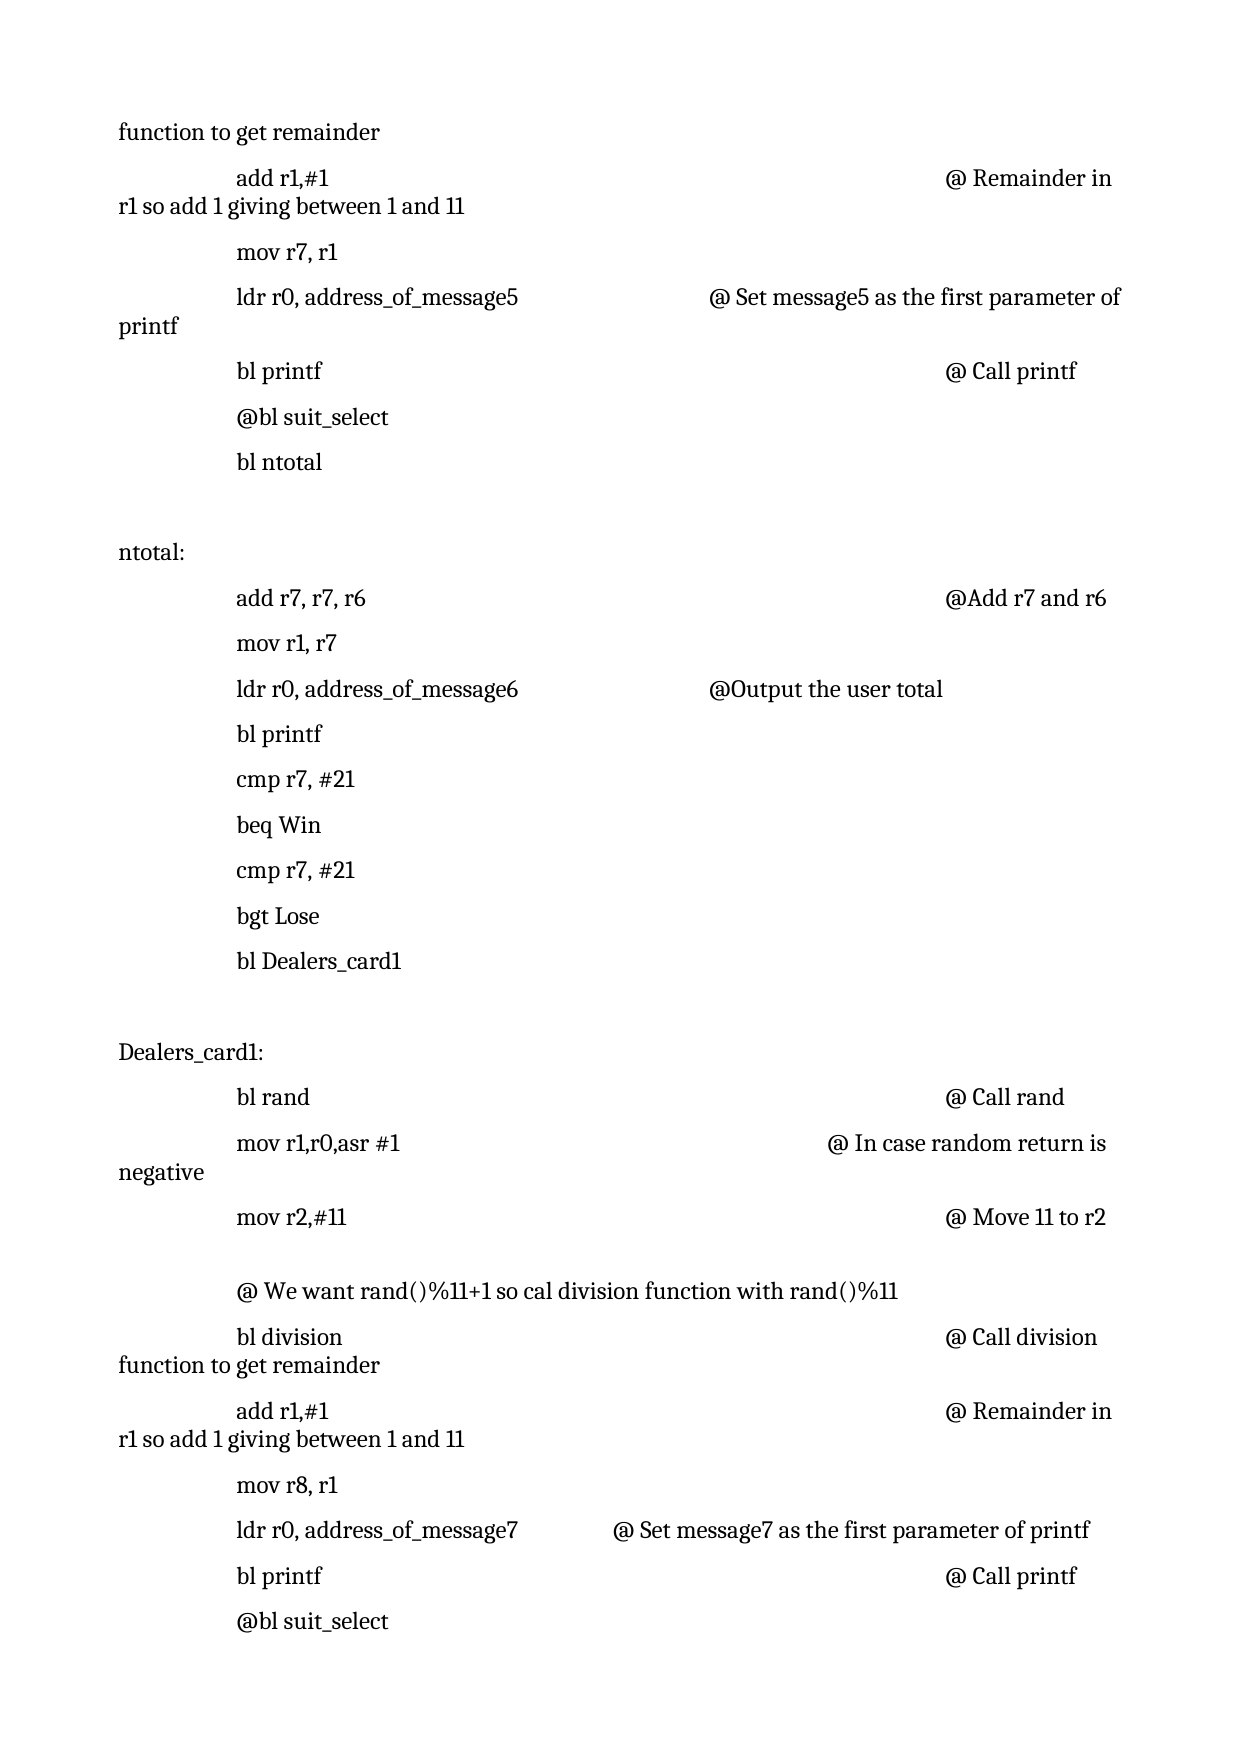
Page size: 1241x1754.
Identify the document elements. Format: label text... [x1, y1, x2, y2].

text bl rand @ Call rand [118, 1083, 1122, 1112]
text function to get remainder [118, 118, 1122, 147]
text add r1,#1 @ Remainder in r1 so add 1 giving between 1 and 11 [118, 1397, 1122, 1454]
text bl printf @ Call printf [118, 1562, 1122, 1590]
text mov r7, r1 [118, 238, 1122, 266]
text bl printf @ Call printf [118, 357, 1122, 386]
text cmp r7, #21 [118, 856, 1122, 885]
text bl printf [118, 720, 1122, 749]
text cmp r7, #21 [118, 765, 1122, 794]
text ldr r0, address_of_message7 @ Set message7 as the first parameter of printf [118, 1516, 1122, 1545]
text bgt Lose [118, 902, 1122, 930]
text @bl suit_select [118, 403, 1122, 431]
text beq Win [118, 811, 1122, 839]
text mov r1, r7 [118, 629, 1122, 658]
text @ We want rand()%11+1 so cal division function with rand()%11 [118, 1248, 1122, 1306]
text Dealers_card1: [118, 1038, 1122, 1067]
text bl ntotal [118, 448, 1122, 477]
text ldr r0, address_of_message6 @Output the user total [118, 674, 1122, 703]
text mov r1,r0,asr #1 @ In case random return is negative [118, 1129, 1122, 1186]
text ldr r0, address_of_message5 @ Set message5 as the first parameter of printf [118, 283, 1122, 341]
text @bl suit_select [118, 1607, 1122, 1636]
text bl Dealers_card1 [118, 947, 1122, 976]
text add r7, r7, r6 @Add r7 and r6 [118, 584, 1122, 612]
text mov r8, r1 [118, 1471, 1122, 1499]
text add r1,#1 @ Remainder in r1 so add 1 giving between 1 and 11 [118, 163, 1122, 221]
text bl division @ Call division function to get remainder [118, 1322, 1122, 1380]
text mov r2,#11 @ Move 11 to r2 [118, 1203, 1122, 1232]
text ntotal: [118, 538, 1122, 567]
